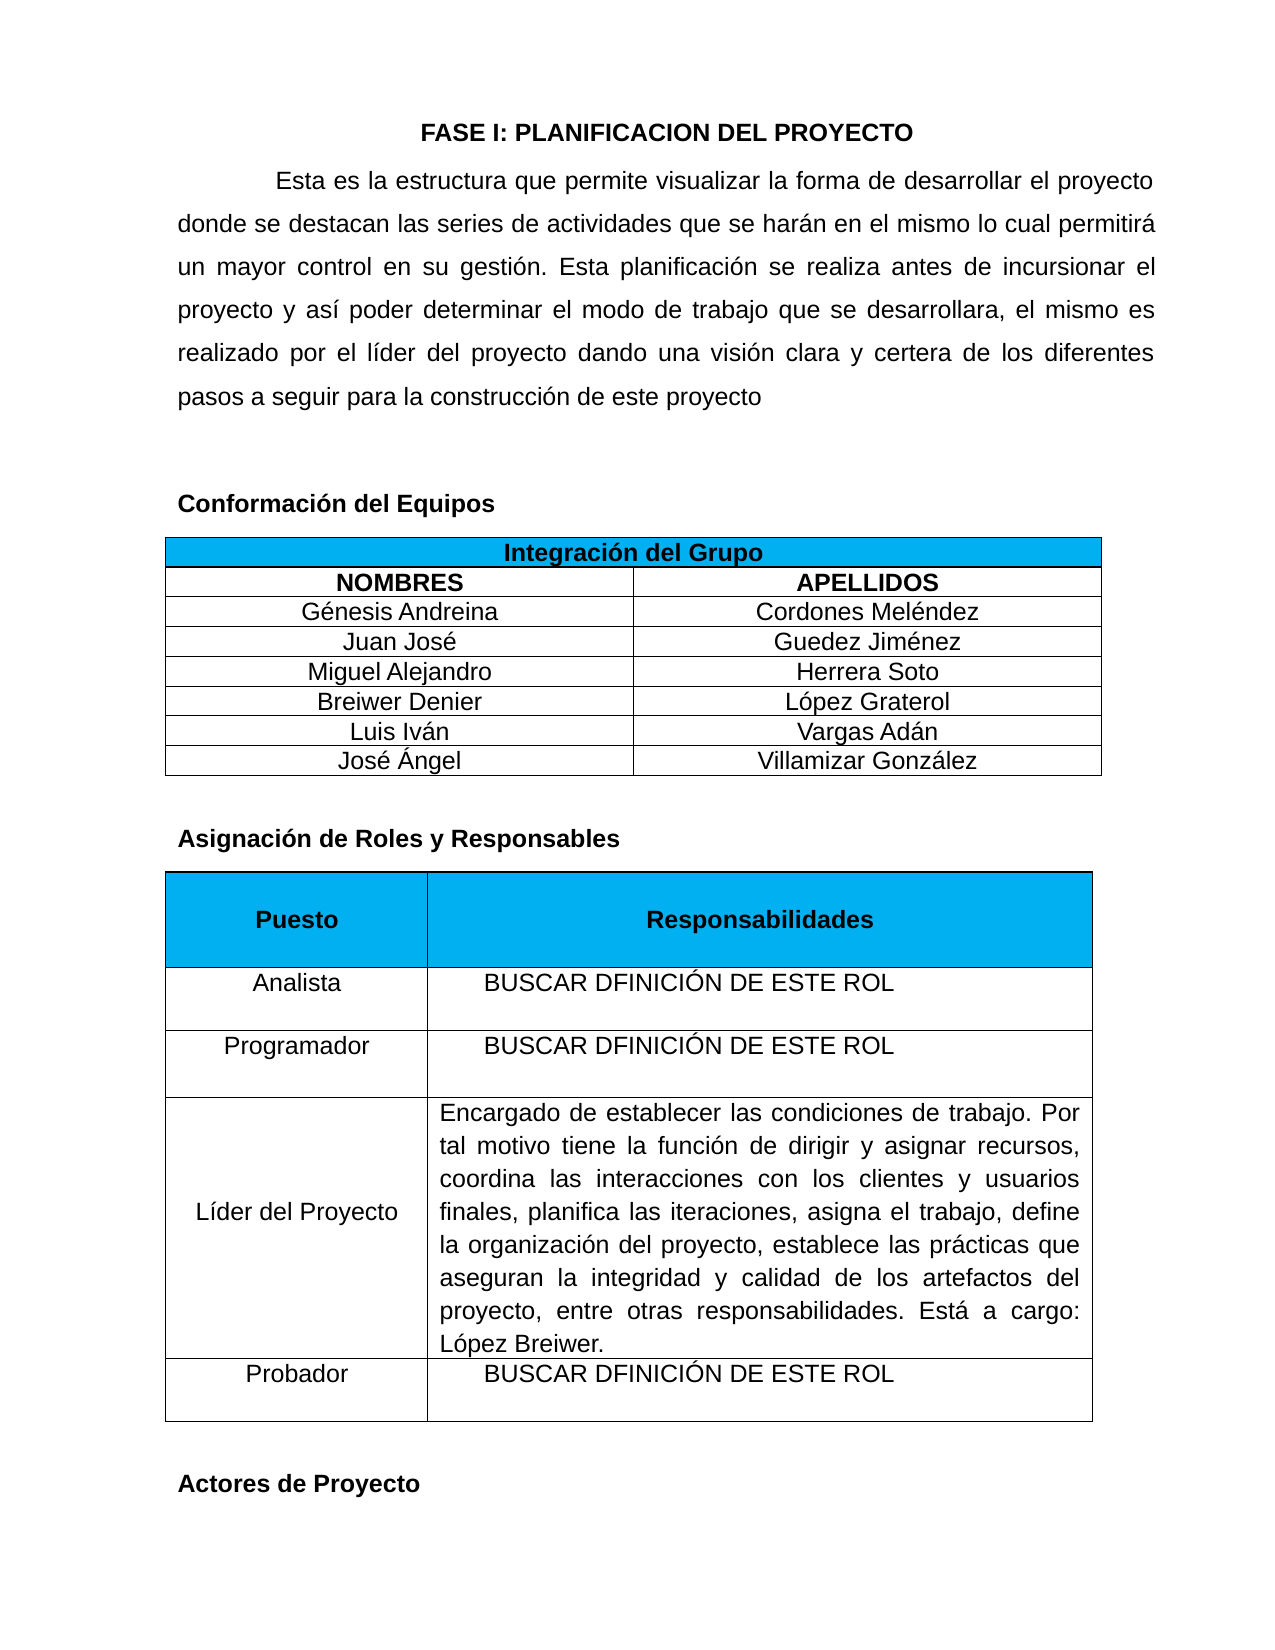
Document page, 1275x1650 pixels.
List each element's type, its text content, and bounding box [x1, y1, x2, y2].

table_cell Programador [166, 1031, 427, 1097]
table_header Integración del Grupo [166, 538, 1101, 566]
table_cell Miguel Alejandro [166, 657, 633, 686]
table_cell Herrera Soto [634, 657, 1101, 686]
table_cell Líder del Proyecto [166, 1098, 427, 1358]
table_cell BUSCAR DFINICIÓN DE ESTE ROL [428, 968, 1092, 1030]
table_cell López Graterol [634, 687, 1101, 715]
table_cell Vargas Adán [634, 716, 1101, 745]
table_cell Guedez Jiménez [634, 627, 1101, 656]
text Esta es la estructura que permite visualizar la forma de desarrollar el proyecto donde se destacan las series de actividades que se harán en el mismo lo cual permitirá un mayor control en su gestión. Esta planificación se realiza antes de incursionar el proyecto y así poder determinar el modo de trabajo que se desarrollara, el mismo es realizado por el líder del proyecto dando una visión clara y certera de los diferentes pasos a seguir para la construcción de este proyecto [177, 166, 1157, 410]
table_cell Analista [166, 968, 427, 1030]
table_cell Juan José [166, 627, 633, 656]
text Asignación de Roles y Responsables [177, 824, 1157, 852]
table_cell BUSCAR DFINICIÓN DE ESTE ROL [428, 1359, 1092, 1421]
table_cell Génesis Andreina [166, 597, 633, 626]
table_cell Probador [166, 1359, 427, 1421]
table_cell Cordones Meléndez [634, 597, 1101, 626]
table_cell Luis Iván [166, 716, 633, 745]
table_header Responsabilidades [428, 873, 1092, 967]
text Conformación del Equipos [177, 489, 1157, 518]
text FASE I: PLANIFICACION DEL PROYECTO [177, 118, 1157, 147]
table_cell Breiwer Denier [166, 687, 633, 715]
table_cell Villamizar González [634, 746, 1101, 775]
table_cell APELLIDOS [634, 568, 1101, 596]
table_header Puesto [166, 873, 427, 967]
table_cell BUSCAR DFINICIÓN DE ESTE ROL [428, 1031, 1092, 1097]
table_cell José Ángel [166, 746, 633, 775]
text Actores de Proyecto [177, 1469, 1157, 1497]
table_cell NOMBRES [166, 568, 633, 596]
table_cell Encargado de establecer las condiciones de trabajo. Por tal motivo tiene la función de dirigir y asignar recursos, coordina las interacciones con los clientes y usuarios finales, planifica las iteraciones, asigna el trabajo, define la organización del proyecto, establece las prácticas que aseguran la integridad y calidad de los artefactos del proyecto, entre otras responsabilidades. Está a cargo: López Breiwer. [428, 1098, 1092, 1358]
